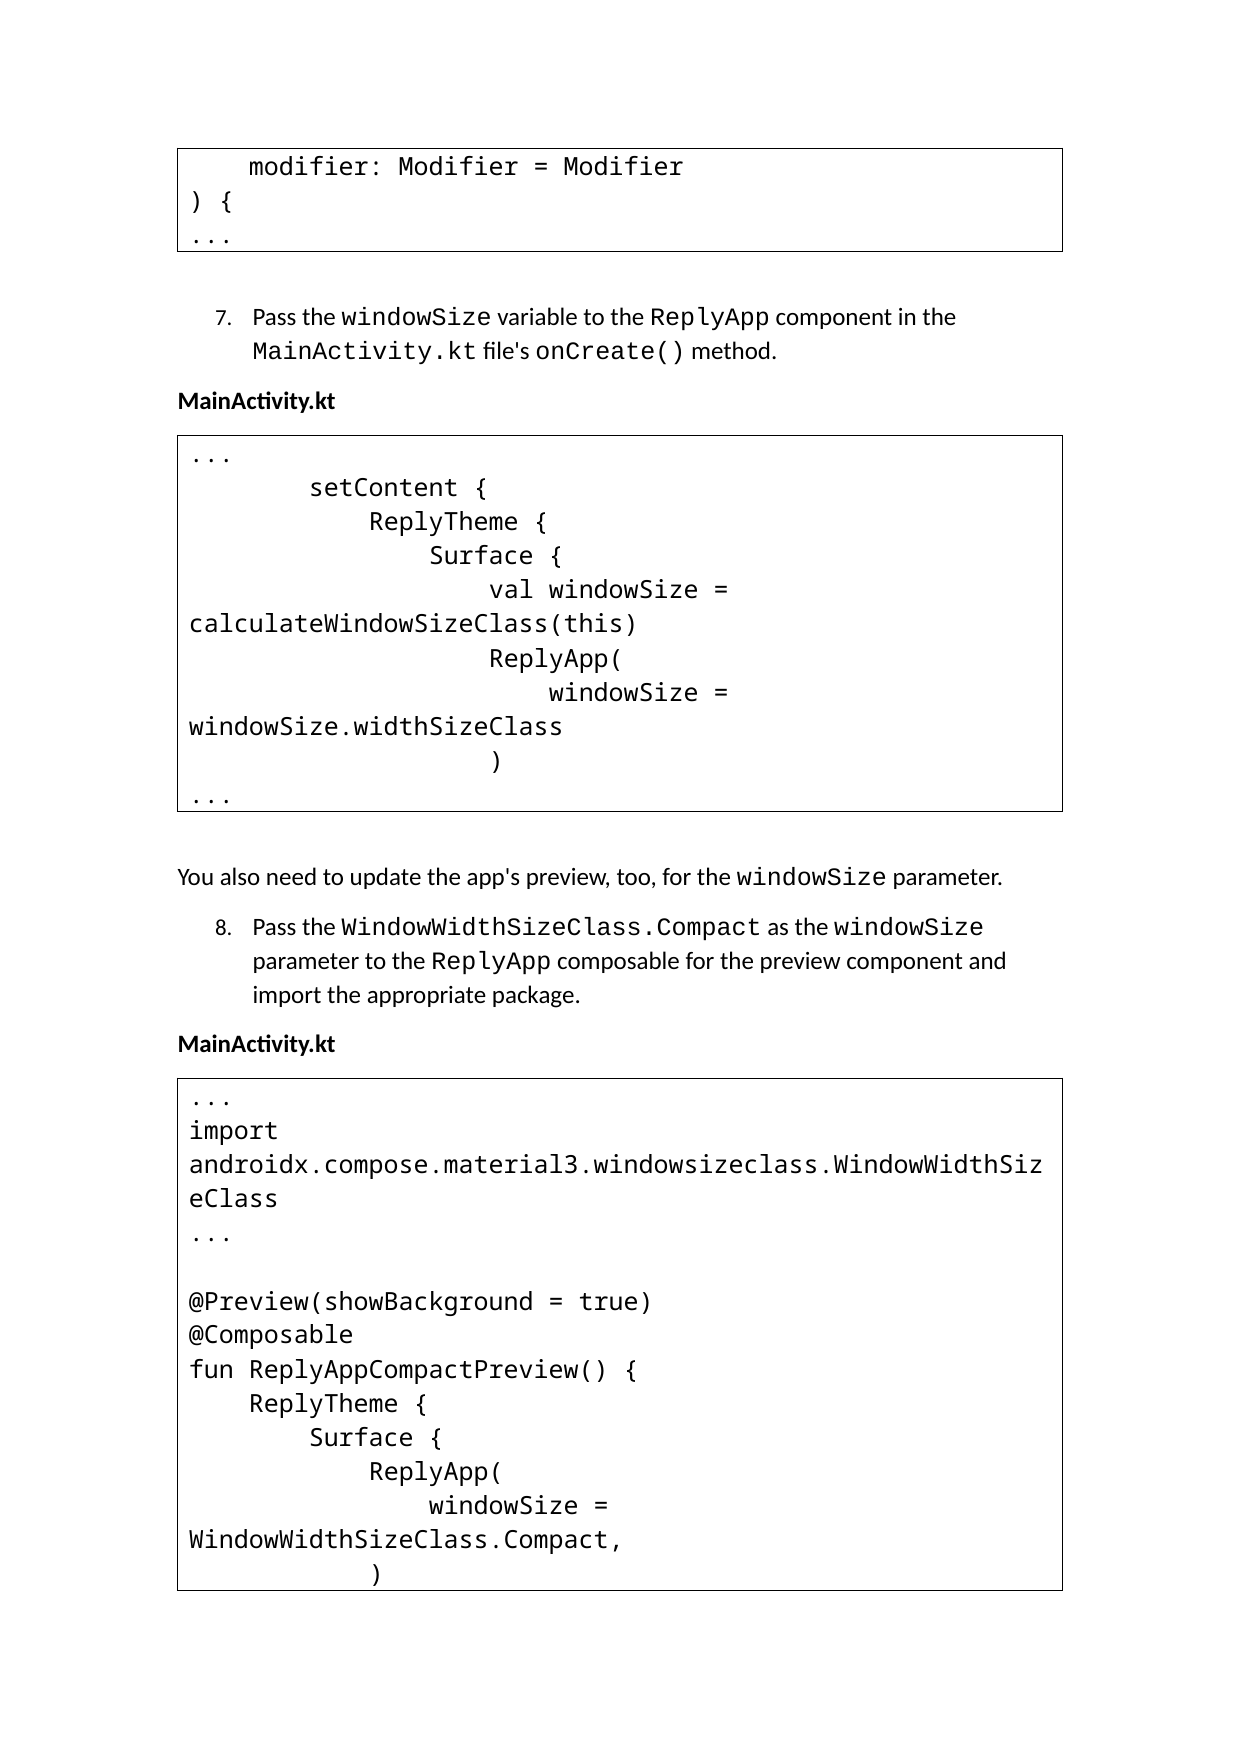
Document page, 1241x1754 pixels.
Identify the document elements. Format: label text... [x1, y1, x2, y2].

table_header modifier: Modifier = Modifier ) { ... [178, 149, 1062, 251]
table_header ... import androidx.compose.material3.windowsizeclass.WindowWidthSizeClass ... @Preview(showBackground = true) @Composable fun ReplyAppCompactPreview() { ReplyTheme { Surface { ReplyApp( windowSize = WindowWidthSizeClass.Compact, ) [178, 1079, 1062, 1590]
list Pass the windowSize variable to the ReplyApp component in the MainActivity.kt file's onCreate() method. [215, 301, 1063, 367]
text MainActivity.kt [177, 1028, 1063, 1059]
table_header ... setContent { ReplyTheme { Surface { val windowSize = calculateWindowSizeClass(this) ReplyApp( windowSize = windowSize.widthSizeClass ) ... [178, 436, 1062, 811]
text MainActivity.kt [177, 386, 1063, 416]
text You also need to update the app's preview, too, for the windowSize parameter. [177, 861, 1063, 893]
list Pass the WindowWidthSizeClass.Compact as the windowSize parameter to the ReplyApp composable for the preview component and import the appropriate package. [215, 911, 1063, 1010]
